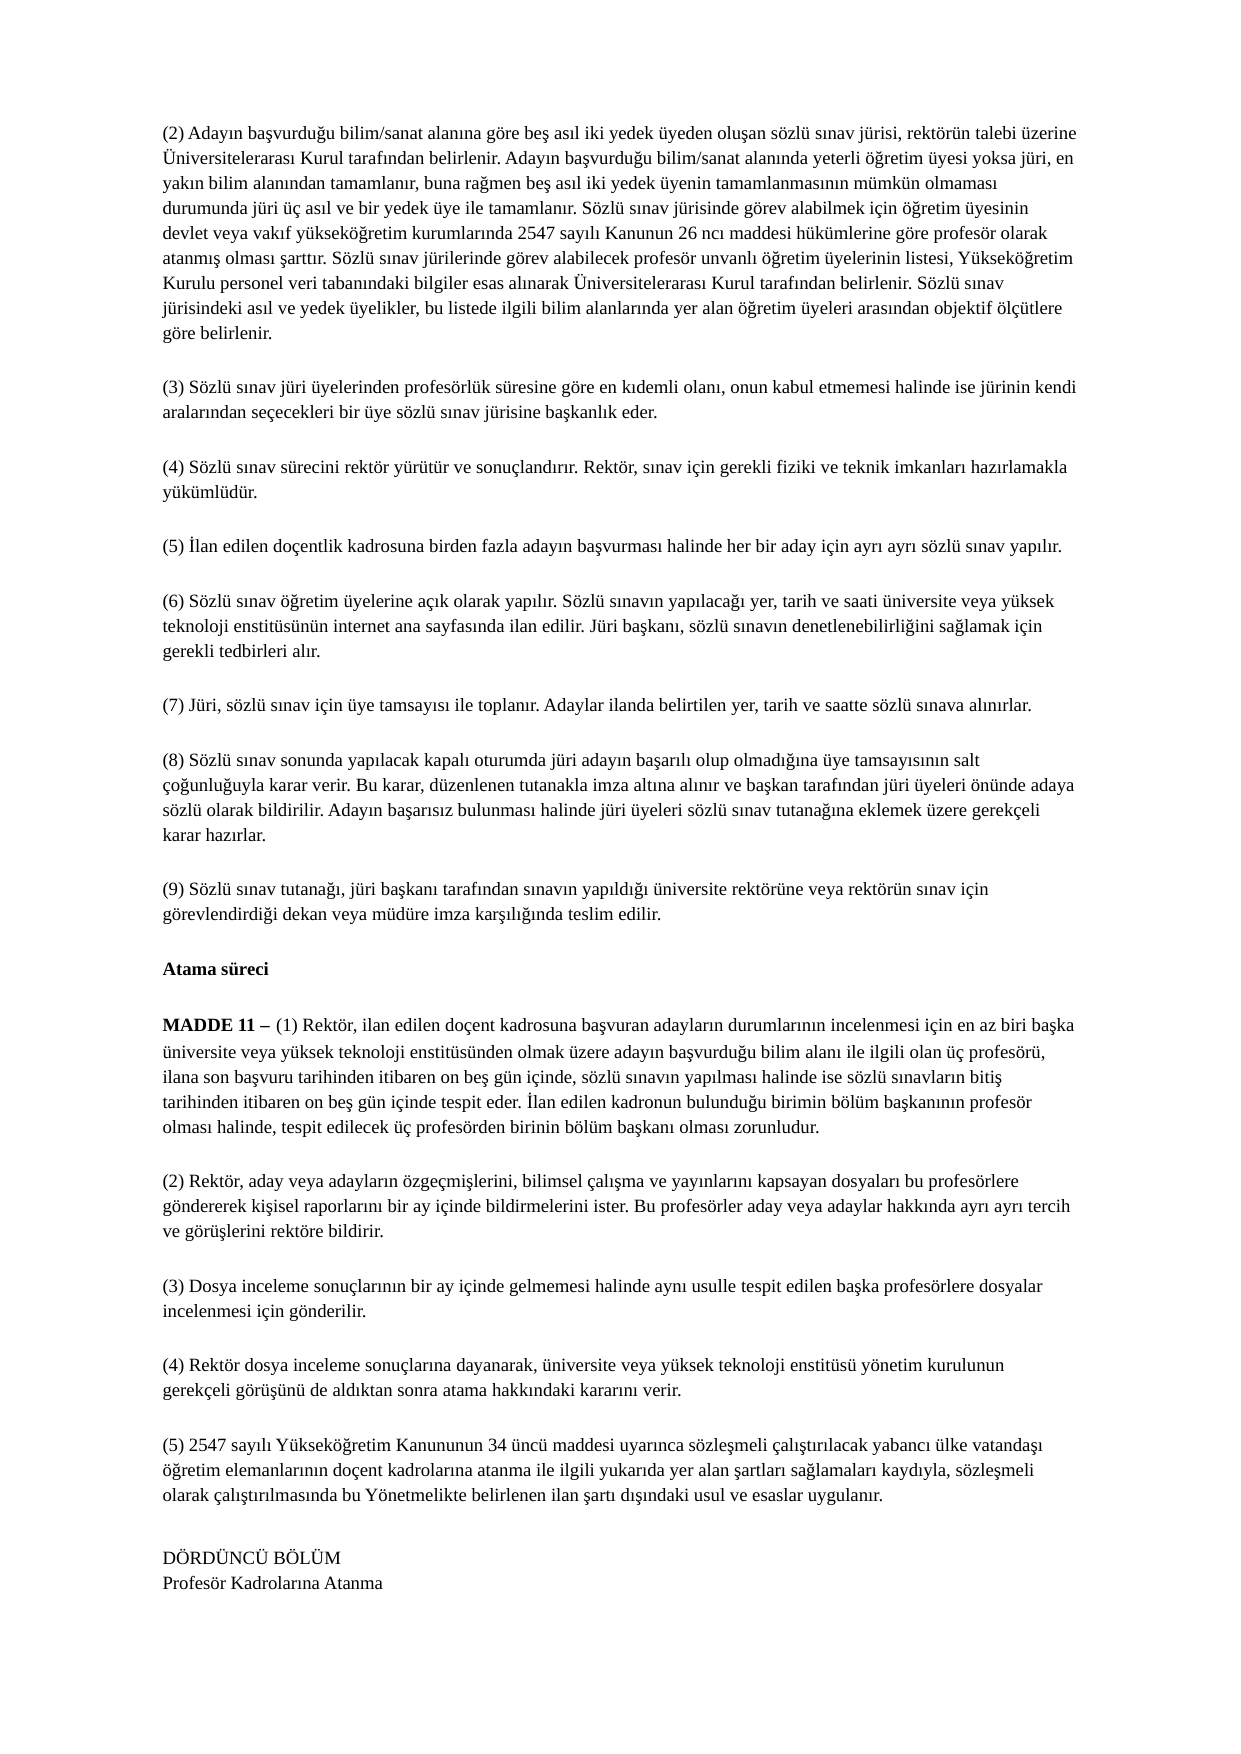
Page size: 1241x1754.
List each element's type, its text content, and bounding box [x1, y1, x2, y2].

table_header [1078, 118, 1094, 1602]
table_cell (2) Adayın başvurduğu bilim/sanat alanına göre beş asıl iki yedek üyeden oluşan sözlü sınav jürisi, rektörün talebi üzerine Üniversitelerarası Kurul tarafından belirlenir. Adayın başvurduğu bilim/sanat alanında yeterli öğretim üyesi yoksa jüri, en yakın bilim alanından tamamlanır, buna rağmen beş asıl iki yedek üyenin tamamlanmasının mümkün olmaması durumunda jüri üç asıl ve bir yedek üye ile tamamlanır. Sözlü sınav jürisinde görev alabilmek için öğretim üyesinin devlet veya vakıf yükseköğretim kurumlarında 2547 sayılı Kanunun 26 ncı maddesi hükümlerine göre profesör olarak atanmış olması şarttır. Sözlü sınav jürilerinde görev alabilecek profesör unvanlı öğretim üyelerinin listesi, Yükseköğretim Kurulu personel veri tabanındaki bilgiler esas alınarak Üniversitelerarası Kurul tarafından belirlenir. Sözlü sınav jürisindeki asıl ve yedek üyelikler, bu listede ilgili bilim alanlarında yer alan öğretim üyeleri arasından objektif ölçütlere göre belirlenir. (3) Sözlü sınav jüri üyelerinden profesörlük süresine göre en kıdemli olanı, onun kabul etmemesi halinde ise jürinin kendi aralarından seçecekleri bir üye sözlü sınav jürisine başkanlık eder. (4) Sözlü sınav sürecini rektör yürütür ve sonuçlandırır. Rektör, sınav için gerekli fiziki ve teknik imkanları hazırlamakla yükümlüdür. (5) İlan edilen doçentlik kadrosuna birden fazla adayın başvurması halinde her bir aday için ayrı ayrı sözlü sınav yapılır. (6) Sözlü sınav öğretim üyelerine açık olarak yapılır. Sözlü sınavın yapılacağı yer, tarih ve saati üniversite veya yüksek teknoloji enstitüsünün internet ana sayfasında ilan edilir. Jüri başkanı, sözlü sınavın denetlenebilirliğini sağlamak için gerekli tedbirleri alır. (7) Jüri, sözlü sınav için üye tamsayısı ile toplanır. Adaylar ilanda belirtilen yer, tarih ve saatte sözlü sınava alınırlar. (8) Sözlü sınav sonunda yapılacak kapalı oturumda jüri adayın başarılı olup olmadığına üye tamsayısının salt çoğunluğuyla karar verir. Bu karar, düzenlenen tutanakla imza altına alınır ve başkan tarafından jüri üyeleri önünde adaya sözlü olarak bildirilir. Adayın başarısız bulunması halinde jüri üyeleri sözlü sınav tutanağına eklemek üzere gerekçeli karar hazırlar. (9) Sözlü sınav tutanağı, jüri başkanı tarafından sınavın yapıldığı üniversite rektörüne veya rektörün sınav için görevlendirdiği dekan veya müdüre imza karşılığında teslim edilir. Atama süreci MADDE 11 – (1) Rektör, ilan edilen doçent kadrosuna başvuran adayların durumlarının incelenmesi için en az biri başka üniversite veya yüksek teknoloji enstitüsünden olmak üzere adayın başvurduğu bilim alanı ile ilgili olan üç profesörü, ilana son başvuru tarihinden itibaren on beş gün içinde, sözlü sınavın yapılması halinde ise sözlü sınavların bitiş tarihinden itibaren on beş gün içinde tespit eder. İlan edilen kadronun bulunduğu birimin bölüm başkanının profesör olması halinde, tespit edilecek üç profesörden birinin bölüm başkanı olması zorunludur. (2) Rektör, aday veya adayların özgeçmişlerini, bilimsel çalışma ve yayınlarını kapsayan dosyaları bu profesörlere göndererek kişisel raporlarını bir ay içinde bildirmelerini ister. Bu profesörler aday veya adaylar hakkında ayrı ayrı tercih ve görüşlerini rektöre bildirir. (3) Dosya inceleme sonuçlarının bir ay içinde gelmemesi halinde aynı usulle tespit edilen başka profesörlere dosyalar incelenmesi için gönderilir. (4) Rektör dosya inceleme sonuçlarına dayanarak, üniversite veya yüksek teknoloji enstitüsü yönetim kurulunun gerekçeli görüşünü de aldıktan sonra atama hakkındaki kararını verir. (5) 2547 sayılı Yükseköğretim Kanununun 34 üncü maddesi uyarınca sözleşmeli çalıştırılacak yabancı ülke vatandaşı öğretim elemanlarının doçent kadrolarına atanma ile ilgili yukarıda yer alan şartları sağlamaları kaydıyla, sözleşmeli olarak çalıştırılmasında bu Yönetmelikte belirlenen ilan şartı dışındaki usul ve esaslar uygulanır. DÖRDÜNCÜ BÖLÜM Profesör Kadrolarına Atanma [162, 118, 1078, 1602]
table_header [146, 118, 162, 1602]
